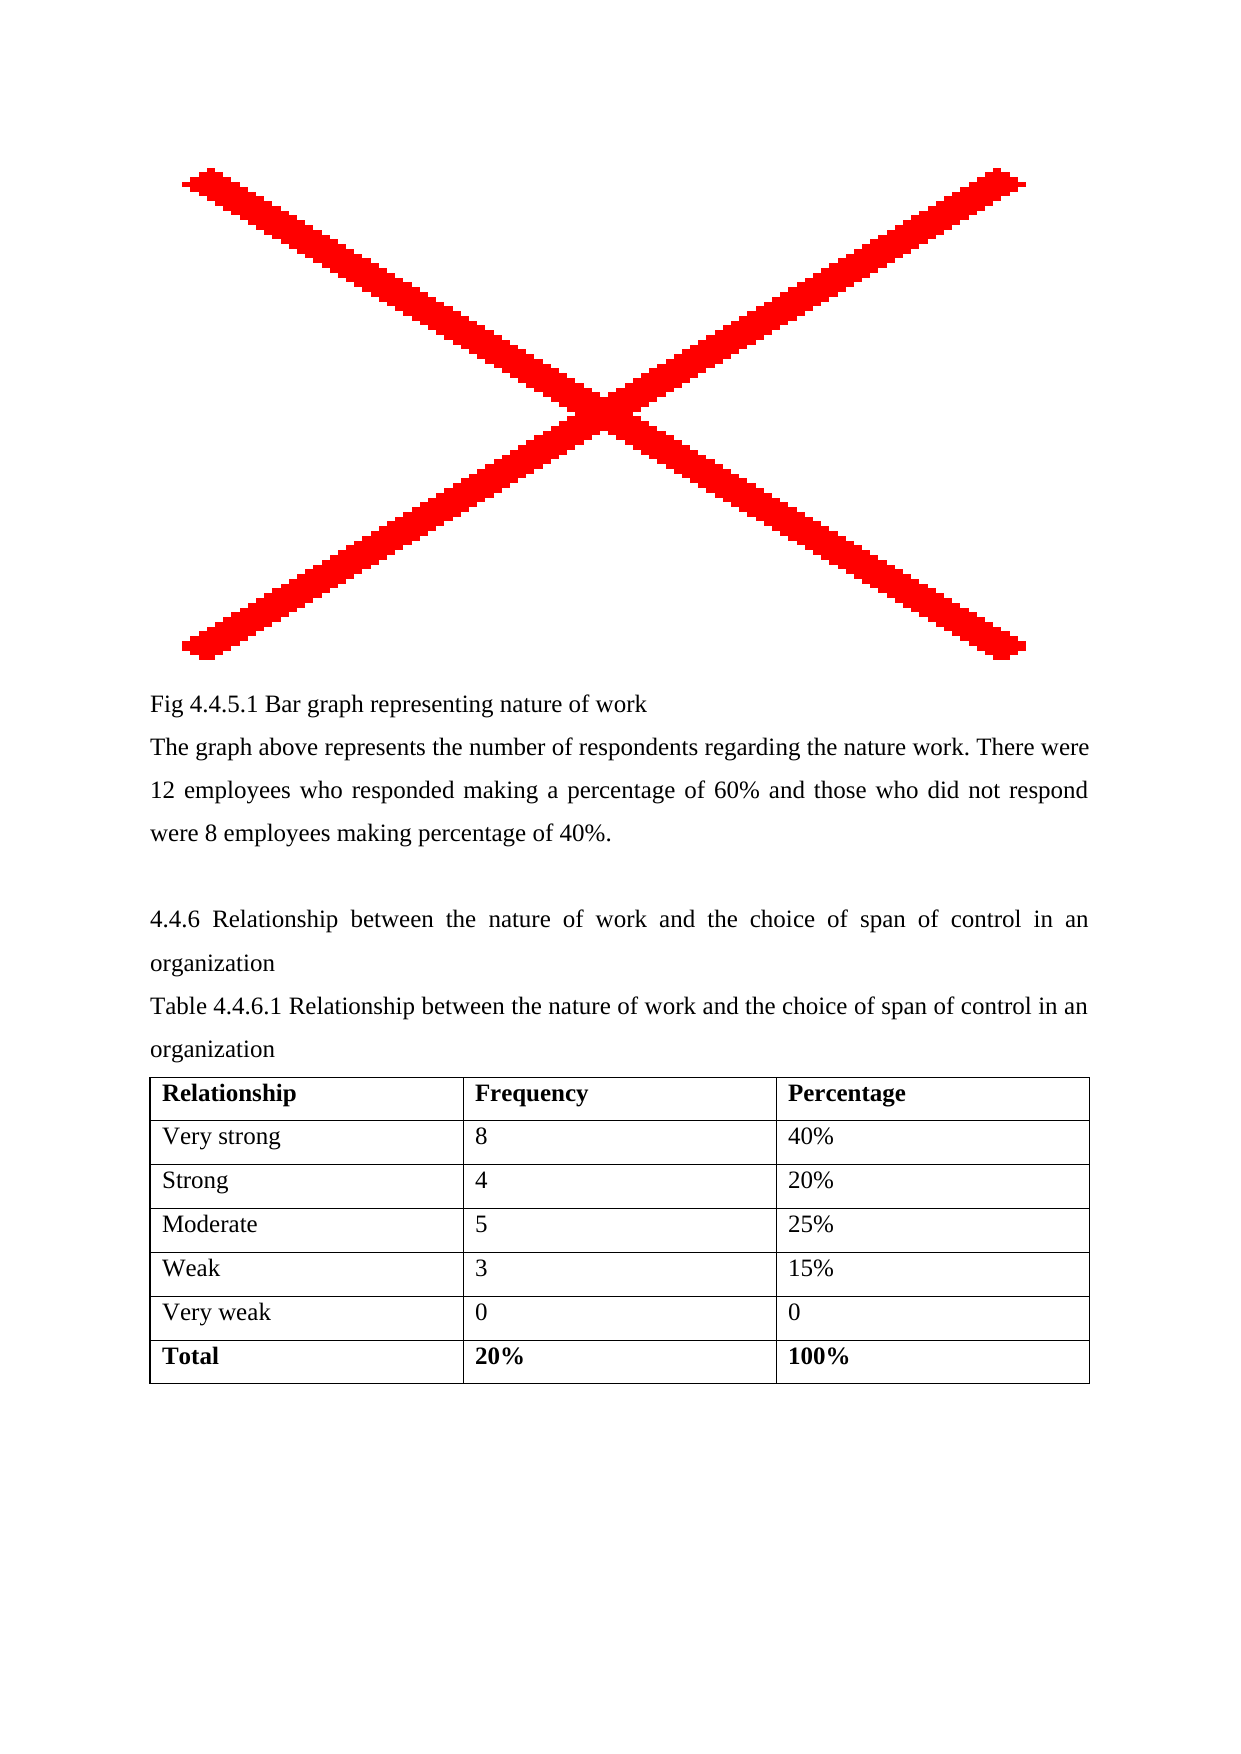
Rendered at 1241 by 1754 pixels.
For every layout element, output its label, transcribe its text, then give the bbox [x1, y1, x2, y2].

table_header Relationship [151, 1078, 463, 1120]
table_cell 40% [777, 1121, 1089, 1164]
table_cell Very weak [151, 1297, 463, 1340]
text Fig 4.4.5.1 Bar graph representing nature of work [150, 689, 1090, 718]
table_cell Very strong [151, 1121, 463, 1164]
table_cell 20% [464, 1341, 776, 1383]
table_header Frequency [464, 1078, 776, 1120]
table_cell 8 [464, 1121, 776, 1164]
table_cell 4 [464, 1165, 776, 1208]
text The graph above represents the number of respondents regarding the nature work. There were 12 employees who responded making a percentage of 60% and those who did not respond were 8 employees making percentage of 40%. [150, 732, 1090, 847]
table_cell 0 [777, 1297, 1089, 1340]
table_cell Total [151, 1341, 463, 1383]
table_cell 100% [777, 1341, 1089, 1383]
table_header Percentage [777, 1078, 1089, 1120]
text Table 4.4.6.1 Relationship between the nature of work and the choice of span of control in an organization [150, 991, 1090, 1063]
table_cell 0 [464, 1297, 776, 1340]
table_cell Weak [151, 1253, 463, 1296]
table_cell 25% [777, 1209, 1089, 1252]
table_cell 15% [777, 1253, 1089, 1296]
text 4.4.6 Relationship between the nature of work and the choice of span of control in an organization [150, 904, 1090, 976]
table_cell 20% [777, 1165, 1089, 1208]
table_cell 3 [464, 1253, 776, 1296]
table_cell Moderate [151, 1209, 463, 1252]
table_cell Strong [151, 1165, 463, 1208]
table_cell 5 [464, 1209, 776, 1252]
